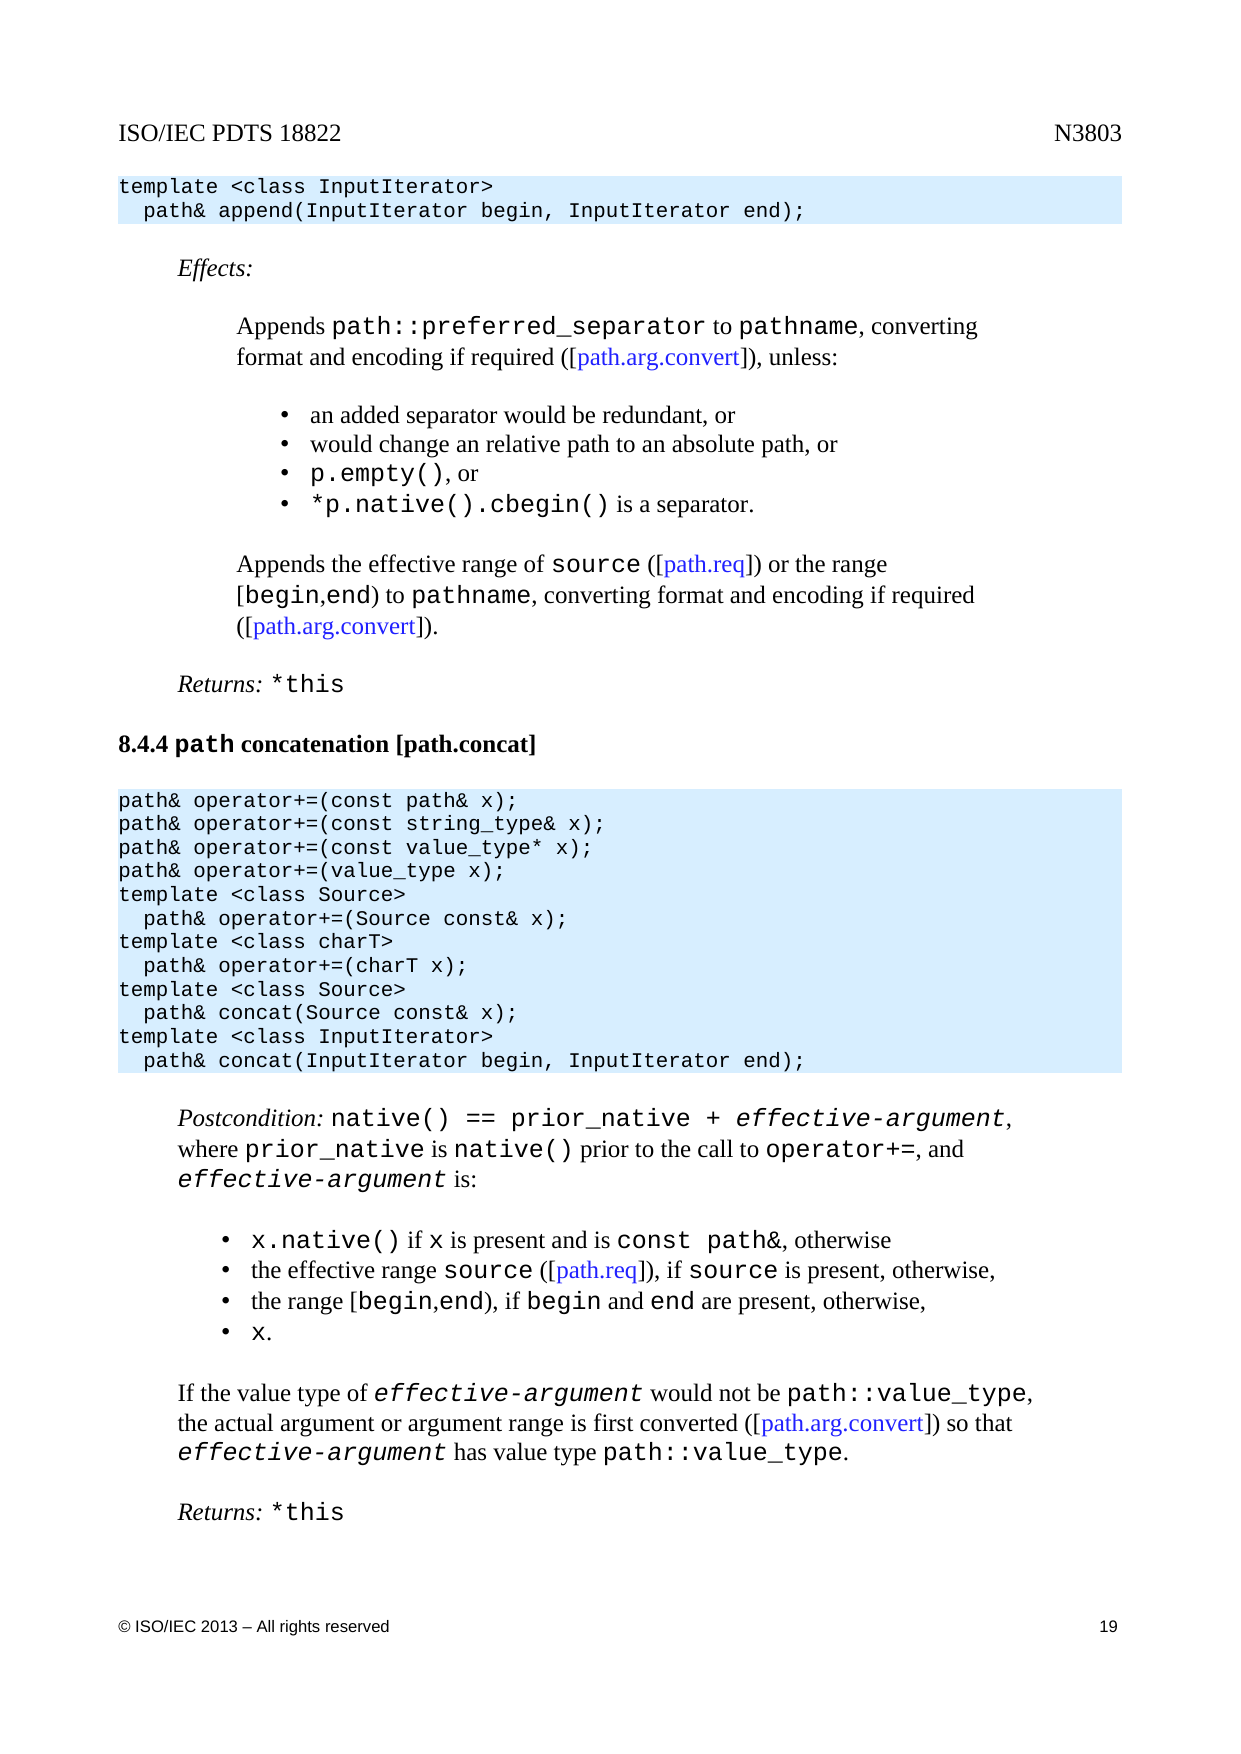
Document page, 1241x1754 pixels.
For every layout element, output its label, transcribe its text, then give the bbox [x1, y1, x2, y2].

subtitle 8.4.4 path concatenation [path.concat] [118, 729, 1122, 760]
text If the value type of effective-argument would not be path::value_type, the actual argument or argument range is first converted ([path.arg.convert]) so that effective-argument has value type path::value_type. [177, 1378, 1063, 1468]
text path& concat(InputIterator begin, InputIterator end); [118, 1050, 1122, 1073]
text path& operator+=(charT x); [118, 955, 1122, 979]
text Effects: [177, 253, 1063, 282]
text template <class InputIterator> [118, 176, 1122, 200]
text Postcondition: native() == prior_native + effective-argument, where prior_native is native() prior to the call to operator+=, and effective-argument is: [177, 1103, 1063, 1195]
text path& operator+=(const path& x); [118, 789, 1122, 813]
list p.empty(), or [280, 458, 1004, 489]
text template <class Source> [118, 979, 1122, 1002]
list the range [begin,end), if begin and end are present, otherwise, [221, 1286, 1063, 1317]
text template <class charT> [118, 931, 1122, 955]
list the effective range source ([path.req]), if source is present, otherwise, [221, 1256, 1063, 1286]
text path& concat(Source const& x); [118, 1002, 1122, 1026]
text Returns: *this [177, 1497, 1063, 1528]
text path& operator+=(value_type x); [118, 861, 1122, 884]
list x. [221, 1317, 1063, 1348]
text template <class Source> [118, 884, 1122, 908]
list *p.native().cbegin() is a separator. [280, 489, 1004, 519]
list an added separator would be redundant, or [280, 400, 1004, 429]
text Returns: *this [177, 669, 1063, 700]
text path& operator+=(const value_type* x); [118, 837, 1122, 861]
list x.native() if x is present and is const path&, otherwise [221, 1225, 1063, 1256]
list would change an relative path to an absolute path, or [280, 429, 1004, 458]
text Appends path::preferred_separator to pathname, converting format and encoding if required ([path.arg.convert]), unless: [236, 311, 1004, 371]
text template <class InputIterator> [118, 1026, 1122, 1050]
text path& operator+=(Source const& x); [118, 908, 1122, 931]
text path& append(InputIterator begin, InputIterator end); [118, 200, 1122, 224]
text Appends the effective range of source ([path.req]) or the range [begin,end) to pathname, converting format and encoding if required ([path.arg.convert]). [236, 549, 1004, 639]
text path& operator+=(const string_type& x); [118, 813, 1122, 837]
